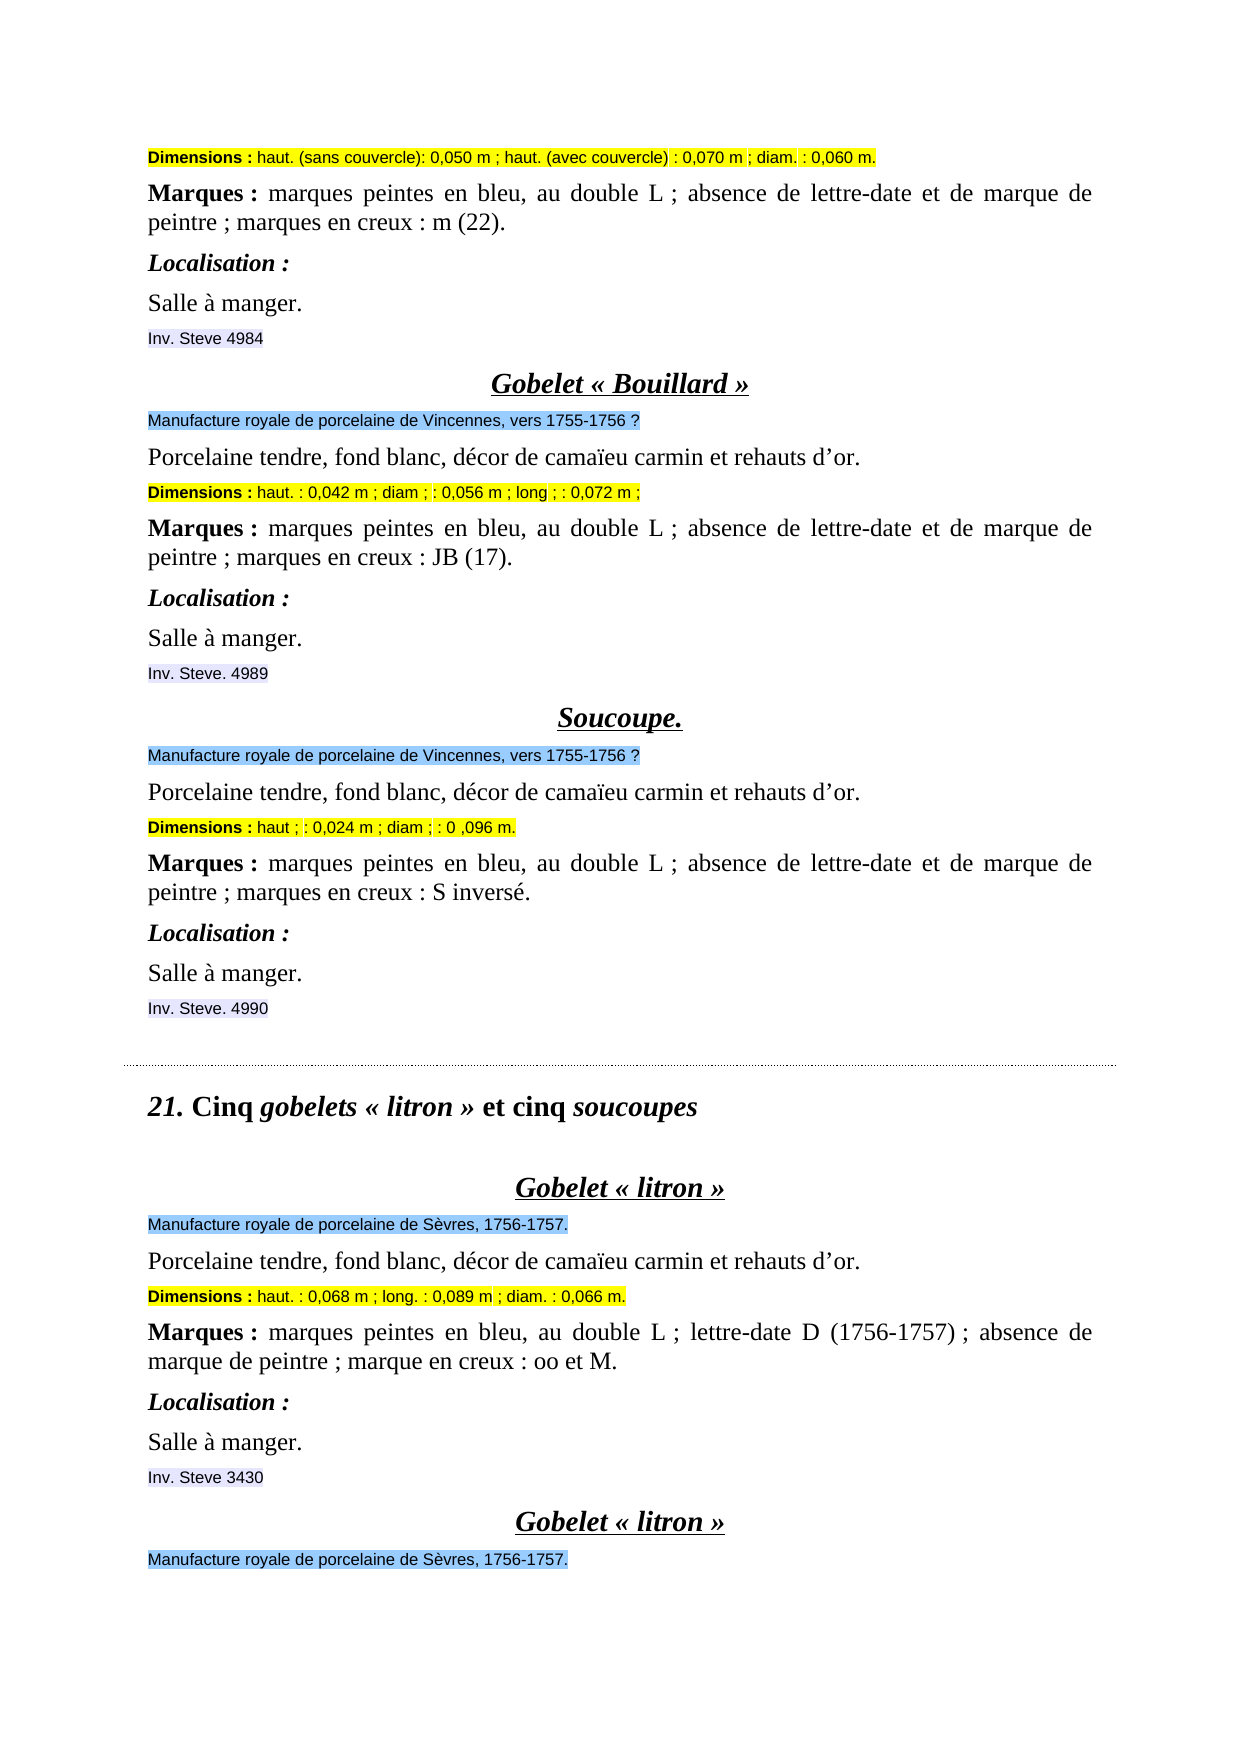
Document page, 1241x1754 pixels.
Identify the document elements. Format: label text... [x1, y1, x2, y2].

text Porcelaine tendre, fond blanc, décor de camaïeu carmin et rehauts d’or. [148, 1246, 1093, 1275]
text Localisation : [148, 918, 1093, 946]
text Manufacture royale de porcelaine de Sèvres, 1756-1757. [568, 1550, 1093, 1569]
text Localisation : [148, 248, 1093, 277]
text Porcelaine tendre, fond blanc, décor de camaïeu carmin et rehauts d’or. [148, 442, 1093, 471]
text Salle à manger. [148, 958, 1093, 987]
text Dimensions : haut. : 0,068 m ; long. : 0,089 m ; diam. : 0,066 m. [626, 1286, 1093, 1306]
text Marques : marques peintes en bleu, au double L ; absence de lettre-date et de marque de peintre ; marques en creux : S inversé. [148, 848, 1093, 906]
text Manufacture royale de porcelaine de Sèvres, 1756-1757. [568, 1215, 1093, 1234]
subtitle Gobelet « litron » [148, 1170, 1093, 1203]
text Dimensions : haut. (sans couvercle): 0,050 m ; haut. (avec couvercle) : 0,070 m ; diam. : 0,060 m. [876, 148, 1093, 167]
text Localisation : [148, 583, 1093, 611]
text Marques : marques peintes en bleu, au double L ; absence de lettre-date et de marque de peintre ; marques en creux : m (22). [148, 178, 1093, 236]
text Salle à manger. [148, 623, 1093, 652]
text Salle à manger. [148, 1427, 1093, 1456]
text Inv. Steve. 4990 [268, 999, 1093, 1018]
text Dimensions : haut ; : 0,024 m ; diam ; : 0 ,096 m. [148, 817, 1093, 837]
text Marques : marques peintes en bleu, au double L ; lettre-date D (1756-1757) ; absence de marque de peintre ; marque en creux : oo et M. [148, 1317, 1093, 1375]
subtitle Soucoupe. [148, 701, 1093, 734]
text Porcelaine tendre, fond blanc, décor de camaïeu carmin et rehauts d’or. [148, 777, 1093, 806]
text Dimensions : haut. : 0,042 m ; diam ; : 0,056 m ; long ; : 0,072 m ; [148, 482, 1093, 502]
text Manufacture royale de porcelaine de Vincennes, vers 1755-1756 ? [640, 411, 1093, 430]
text Salle à manger. [148, 288, 1093, 317]
text Inv. Steve 4984 [263, 329, 1093, 348]
subtitle Gobelet « Bouillard » [148, 366, 1093, 399]
text Inv. Steve. 4989 [268, 664, 1093, 683]
text Marques : marques peintes en bleu, au double L ; absence de lettre-date et de marque de peintre ; marques en creux : JB (17). [148, 513, 1093, 571]
subtitle Gobelet « litron » [148, 1504, 1093, 1538]
text Localisation : [148, 1387, 1093, 1415]
text Inv. Steve 3430 [263, 1468, 1093, 1487]
subtitle Cinq gobelets « litron » et cinq soucoupes [124, 1065, 1116, 1146]
text Manufacture royale de porcelaine de Vincennes, vers 1755-1756 ? [640, 746, 1093, 765]
